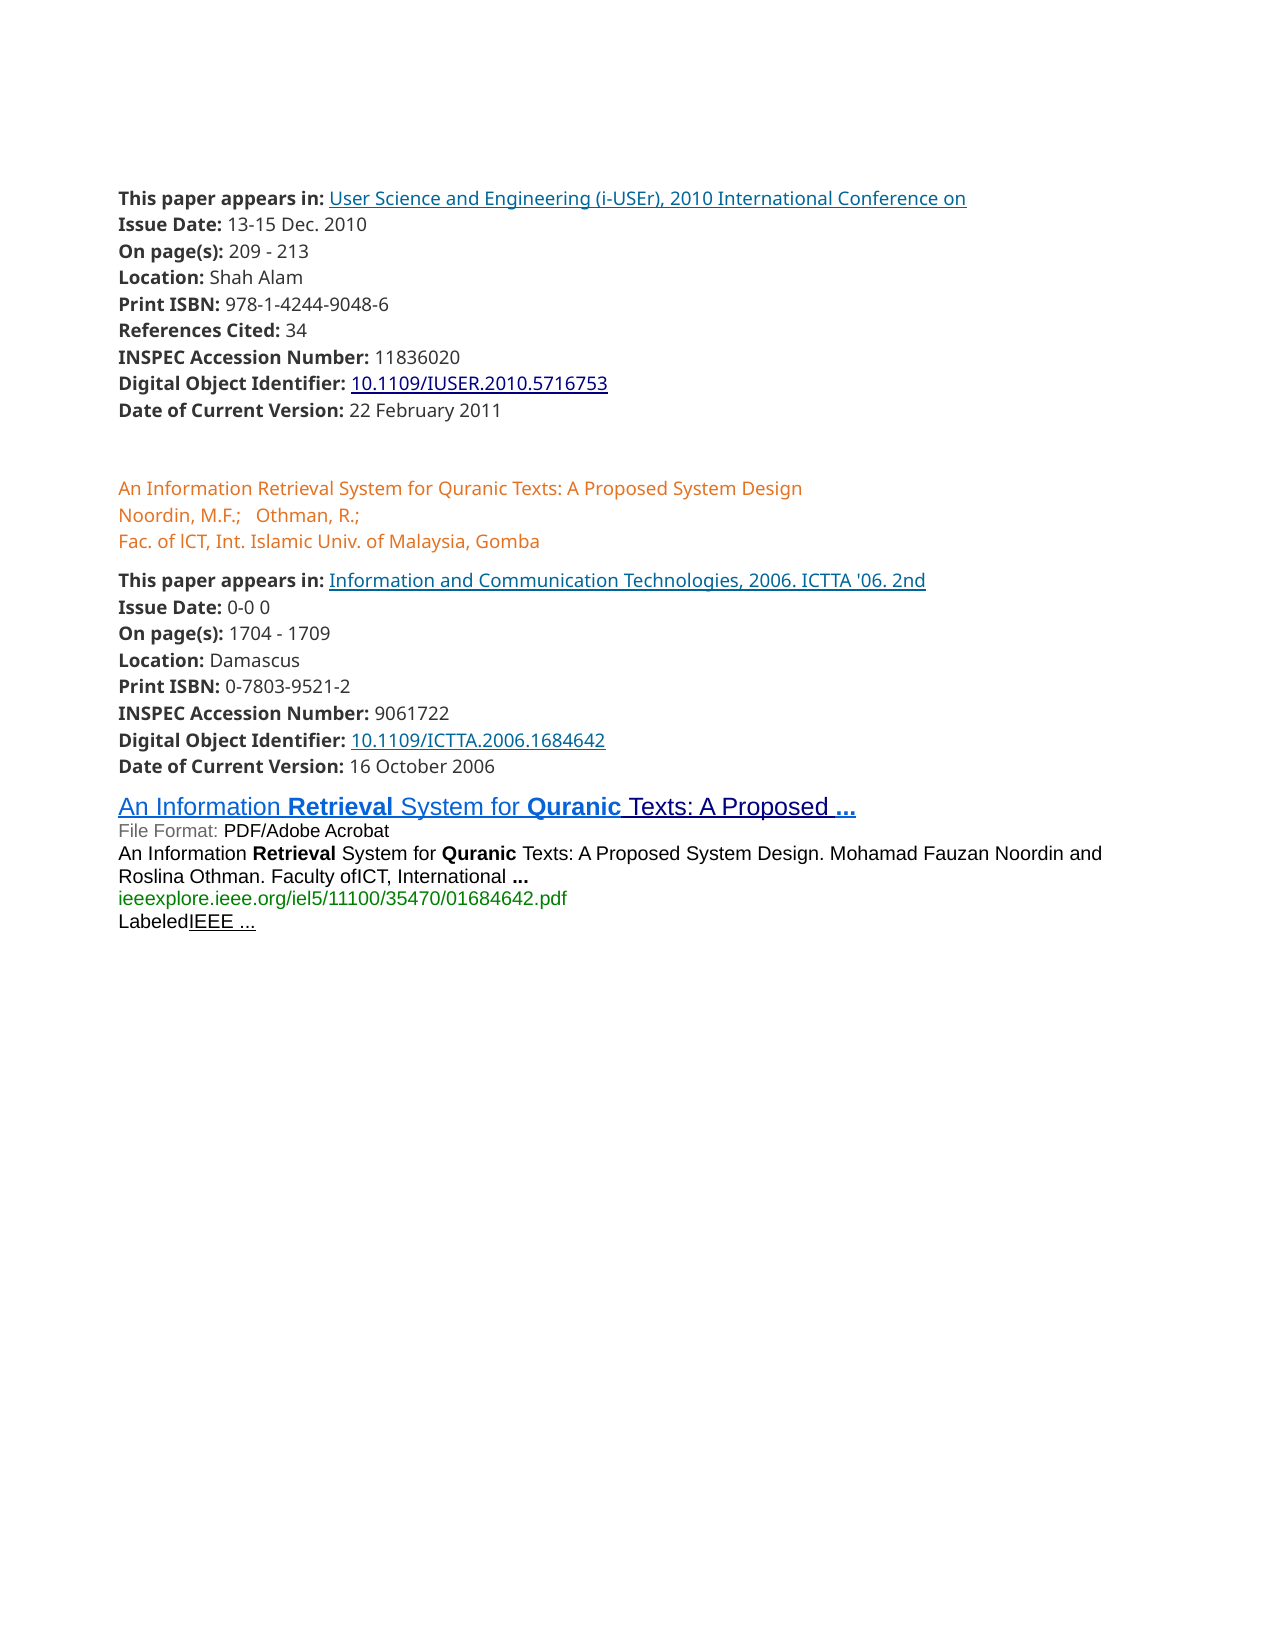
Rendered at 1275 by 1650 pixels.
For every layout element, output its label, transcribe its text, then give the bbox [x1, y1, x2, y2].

subtitle An Information Retrieval System for Quranic Texts: A Proposed System Design [118, 474, 1157, 501]
text LabeledIEEE ... [118, 910, 1157, 933]
text ieeexplore.ieee.org/iel5/11100/35470/01684642.pdf [118, 887, 1157, 910]
text An Information Retrieval System for Quranic Texts: A Proposed System Design. Mohamad Fauzan Noordin and Roslina Othman. Faculty ofICT, International ... [118, 842, 1157, 887]
text This paper appears in: Information and Communication Technologies, 2006. ICTTA '06. 2nd Issue Date: 0-0 0 On page(s): 1704 - 1709 Location: Damascus Print ISBN: 0-7803-9521-2 INSPEC Accession Number: 9061722 Digital Object Identifier: 10.1109/ICTTA.2006.1684642 Date of Current Version: 16 October 2006 [118, 567, 1157, 779]
text Noordin, M.F.; Othman, R.; Fac. of lCT, Int. Islamic Univ. of Malaysia, Gomba [118, 501, 1157, 554]
text This paper appears in: User Science and Engineering (i-USEr), 2010 International Conference on Issue Date: 13-15 Dec. 2010 On page(s): 209 - 213 Location: Shah Alam Print ISBN: 978-1-4244-9048-6 References Cited: 34 INSPEC Accession Number: 11836020 Digital Object Identifier: 10.1109/IUSER.2010.5716753 Date of Current Version: 22 February 2011 [118, 184, 1157, 423]
text File Format: PDF/Adobe Acrobat [118, 820, 1157, 842]
text An Information Retrieval System for Quranic Texts: A Proposed ... [118, 792, 1157, 820]
